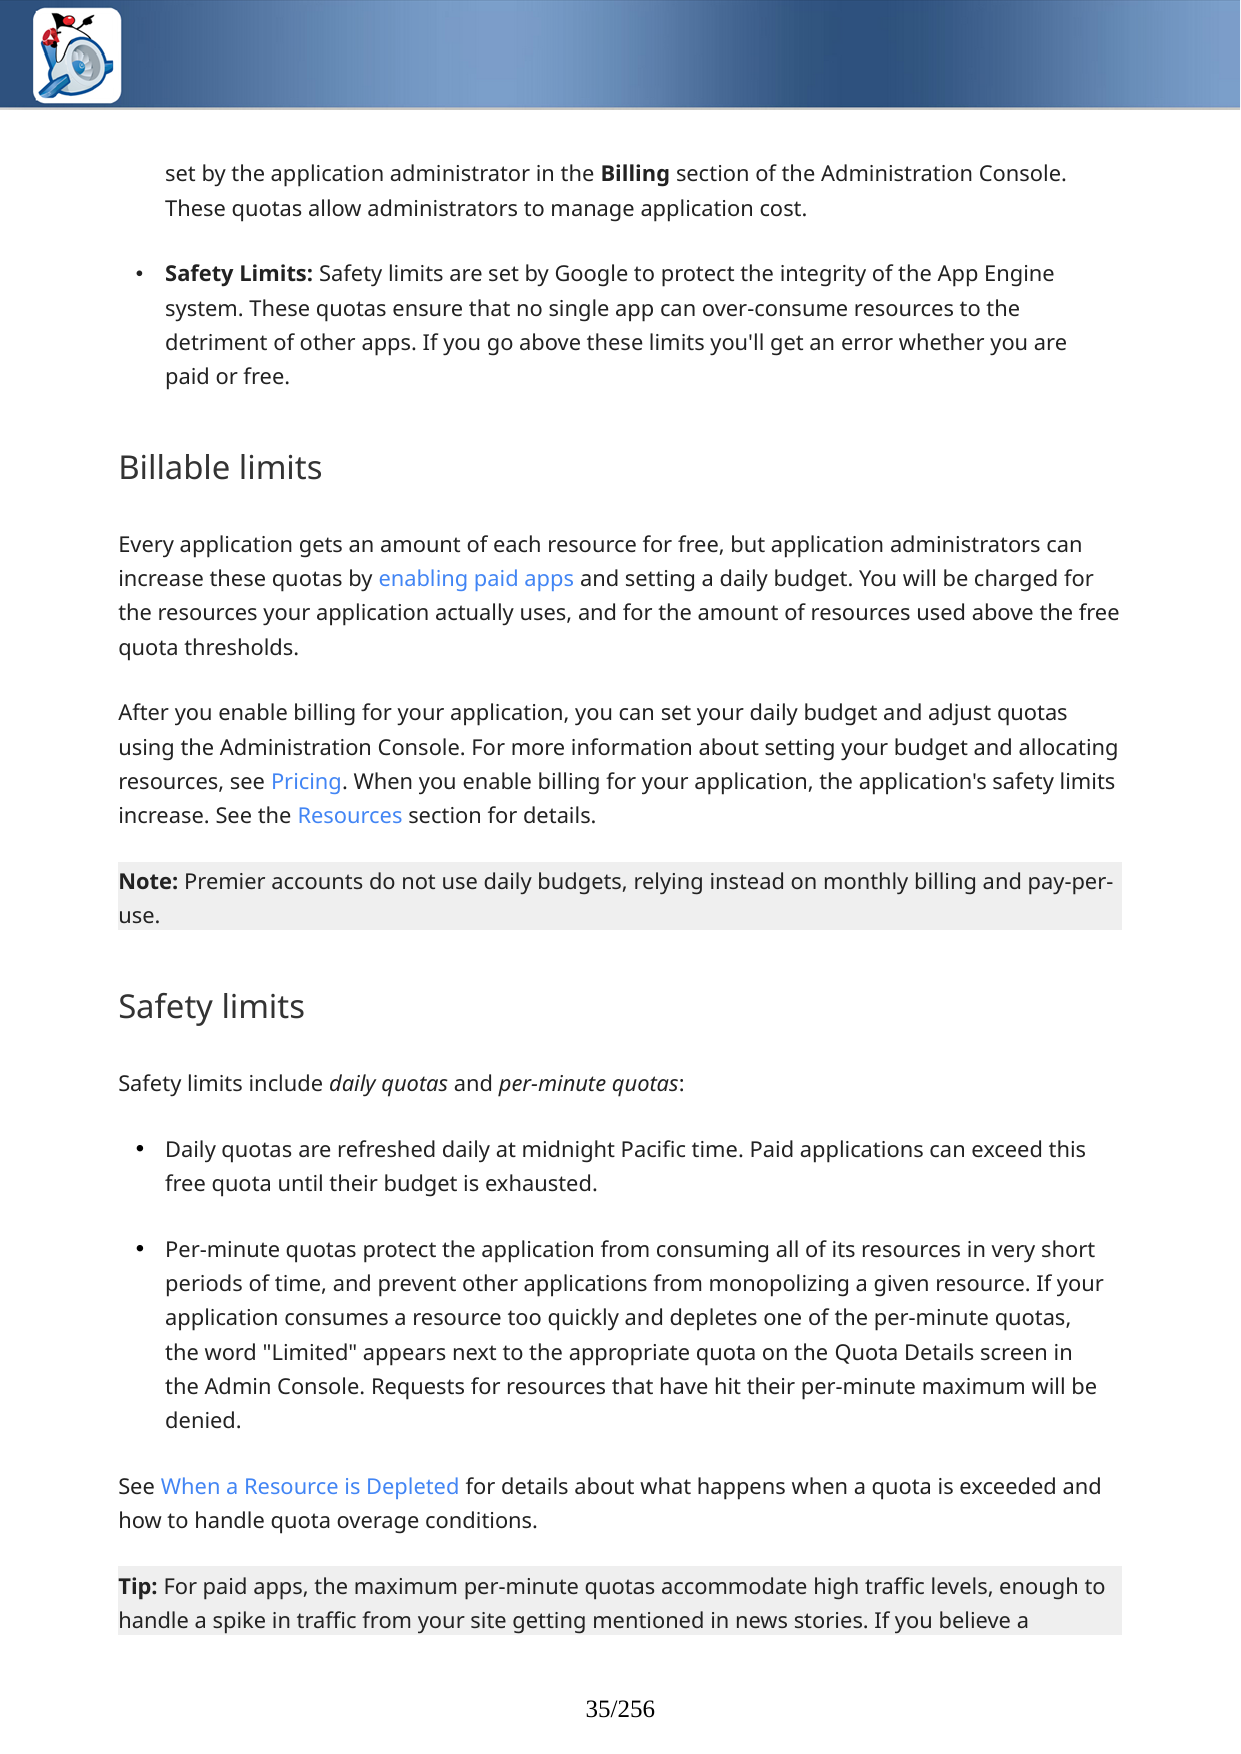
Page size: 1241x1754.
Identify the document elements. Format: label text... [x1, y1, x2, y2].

list set by the application administrator in the Billing section of the Administration Console. These quotas allow administrators to manage application cost. [136, 153, 1106, 222]
text Safety limits include daily quotas and per-minute quotas: [118, 1063, 1122, 1098]
text Note: Premier accounts do not use daily budgets, relying instead on monthly billing and pay-per-use. [118, 862, 1122, 930]
text See When a Resource is Depleted for details about what happens when a quota is exceeded and how to handle quota overage conditions. [118, 1466, 1122, 1535]
text Every application gets an amount of each resource for free, but application administrators can increase these quotas by enabling paid apps and setting a daily budget. You will be charged for the resources your application actually uses, and for the amount of resources used above the free quota thresholds. [118, 524, 1122, 662]
text Tip: For paid apps, the maximum per-minute quotas accommodate high traffic levels, enough to handle a spike in traffic from your site getting mentioned in news stories. If you believe a [118, 1566, 1122, 1635]
list Per-minute quotas protect the application from consuming all of its resources in very short periods of time, and prevent other applications from monopolizing a given resource. If your application consumes a resource too quickly and depletes one of the per-minute quotas, the word "Limited" appears next to the appropriate quota on the Quota Details screen in the Admin Console. Requests for resources that have hit their per-minute maximum will be denied. [136, 1229, 1106, 1435]
list Daily quotas are refreshed daily at midnight Pacific time. Paid applications can exceed this free quota until their budget is exhausted. [136, 1129, 1106, 1198]
picture [0, 0, 1241, 110]
list Safety Limits: Safety limits are set by Google to protect the integrity of the App Engine system. These quotas ensure that no single app can over-consume resources to the detriment of other apps. If you go above these limits you'll get an error whether you are paid or free. [136, 253, 1106, 391]
subtitle Billable limits [118, 444, 1122, 489]
subtitle Safety limits [118, 983, 1122, 1028]
text After you enable billing for your application, you can set your daily budget and adjust quotas using the Administration Console. For more information about setting your budget and allocating resources, see Pricing. When you enable billing for your application, the application's safety limits increase. See the Resources section for details. [118, 693, 1122, 830]
